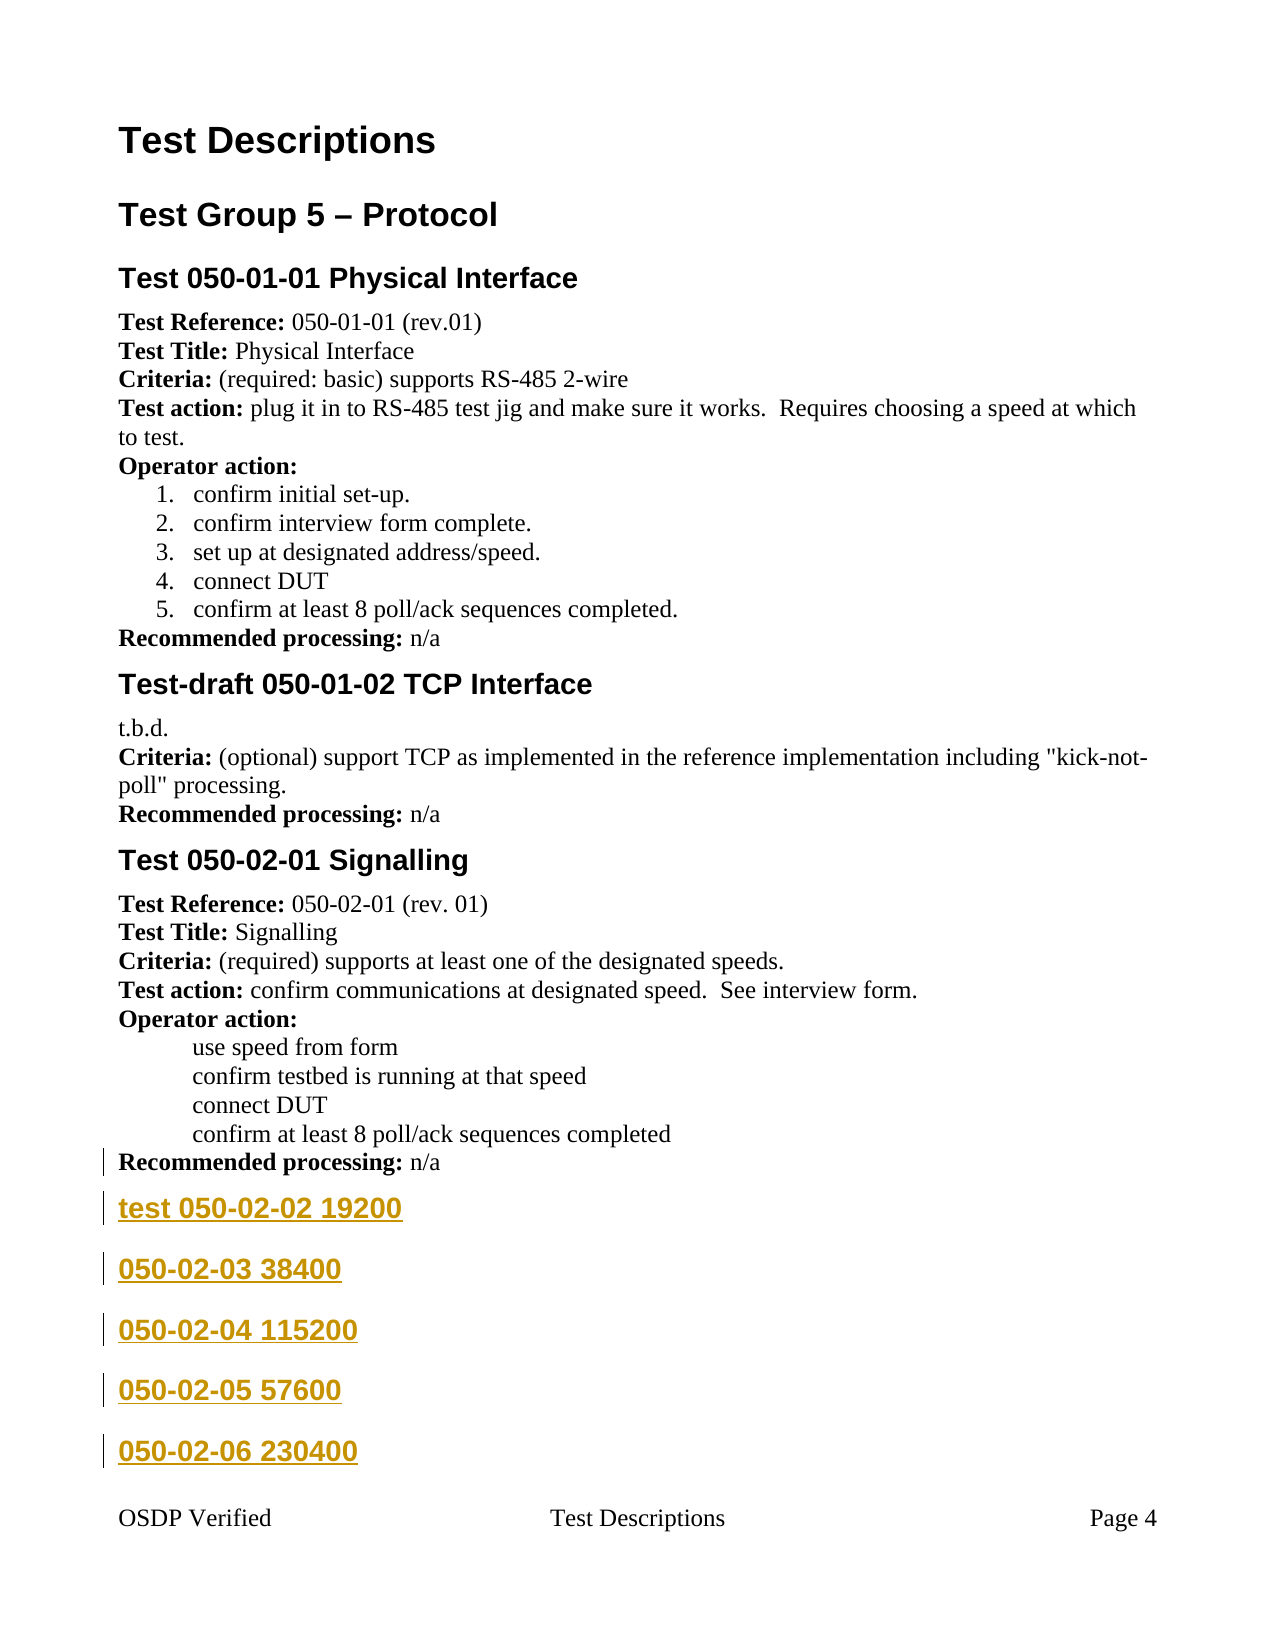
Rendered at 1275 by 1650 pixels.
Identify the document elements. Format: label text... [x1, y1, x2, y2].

text Operator action: [118, 1004, 1157, 1032]
list confirm interview form complete. [156, 508, 1157, 537]
text Test Title: Physical Interface [118, 336, 1157, 364]
text connect DUT [118, 1090, 1157, 1119]
text confirm testbed is running at that speed [118, 1061, 1157, 1090]
text t.b.d. [118, 713, 1157, 742]
subtitle 050-02-05 57600 [118, 1373, 1157, 1407]
text Criteria: (required) supports at least one of the designated speeds. [118, 946, 1157, 975]
text Test Title: Signalling [118, 917, 1157, 946]
list connect DUT [156, 566, 1157, 594]
subtitle 050-02-06 230400 [118, 1434, 1157, 1468]
text Test Reference: 050-02-01 (rev. 01) [118, 889, 1157, 917]
text confirm at least 8 poll/ack sequences completed [118, 1119, 1157, 1147]
text Criteria: (optional) support TCP as implemented in the reference implementation including "kick-not-poll" processing. [118, 742, 1157, 799]
text Recommended processing: n/a [118, 623, 1157, 652]
subtitle Test Group 5 – Protocol [118, 195, 1157, 234]
subtitle test 050-02-02 19200 [118, 1191, 1157, 1224]
text Criteria: (required: basic) supports RS-485 2-wire [118, 364, 1157, 393]
text Recommended processing: n/a [118, 1147, 1157, 1176]
text Recommended processing: n/a [118, 799, 1157, 828]
subtitle 050-02-04 115200 [118, 1312, 1157, 1346]
subtitle Test 050-01-01 Physical Interface [118, 261, 1157, 294]
list set up at designated address/speed. [156, 537, 1157, 566]
text Test action: confirm communications at designated speed. See interview form. [118, 975, 1157, 1004]
subtitle Test Descriptions [118, 118, 1157, 162]
text Test Reference: 050-01-01 (rev.01) [118, 307, 1157, 336]
text use speed from form [118, 1032, 1157, 1061]
list confirm initial set-up. [156, 479, 1157, 508]
subtitle 050-02-03 38400 [118, 1252, 1157, 1285]
subtitle Test 050-02-01 Signalling [118, 842, 1157, 876]
text Operator action: [118, 451, 1157, 479]
list confirm at least 8 poll/ack sequences completed. [156, 594, 1157, 623]
subtitle Test-draft 050-01-02 TCP Interface [118, 667, 1157, 700]
text Test action: plug it in to RS-485 test jig and make sure it works. Requires choosing a speed at which to test. [118, 393, 1157, 451]
